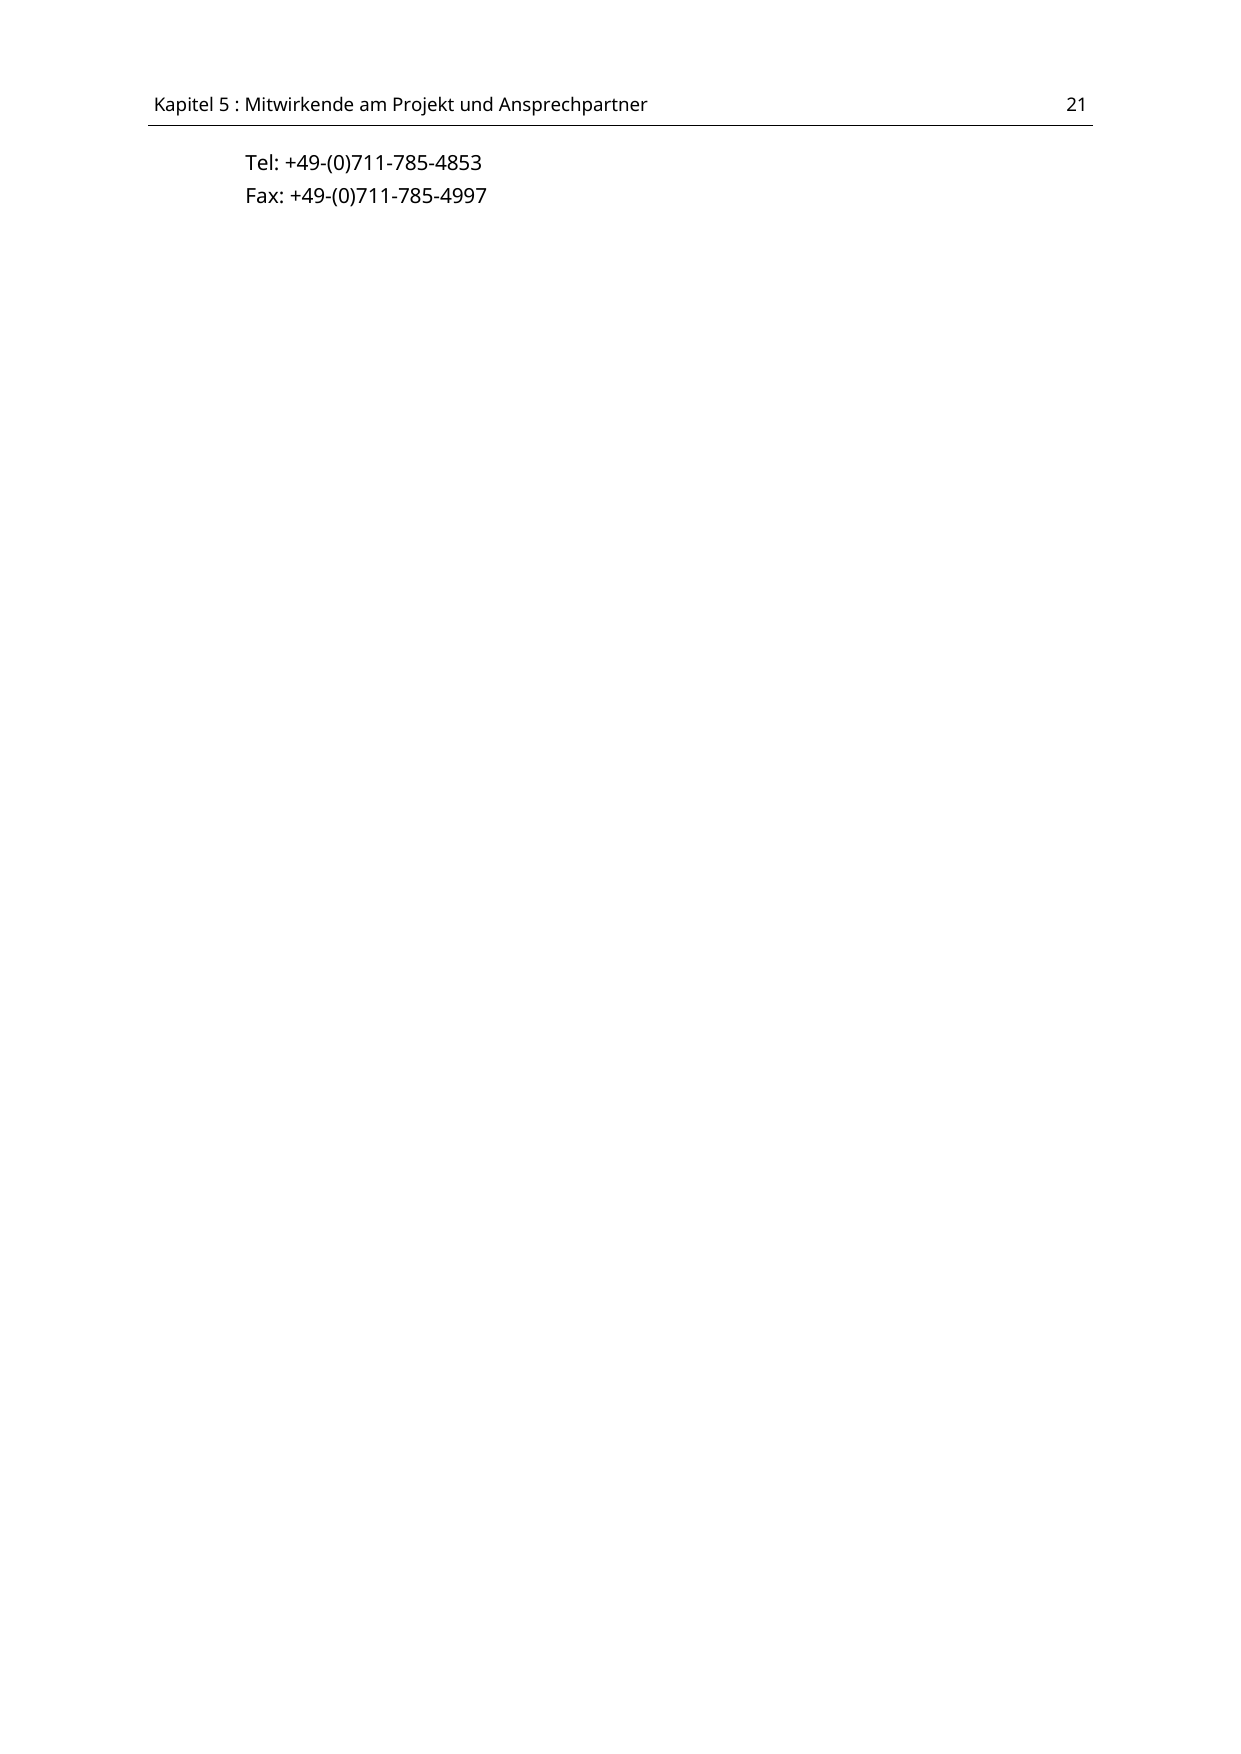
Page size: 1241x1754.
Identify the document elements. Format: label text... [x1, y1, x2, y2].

text Tel: +49-(0)711-785-4853 Fax: +49-(0)711-785-4997 [171, 148, 1069, 210]
